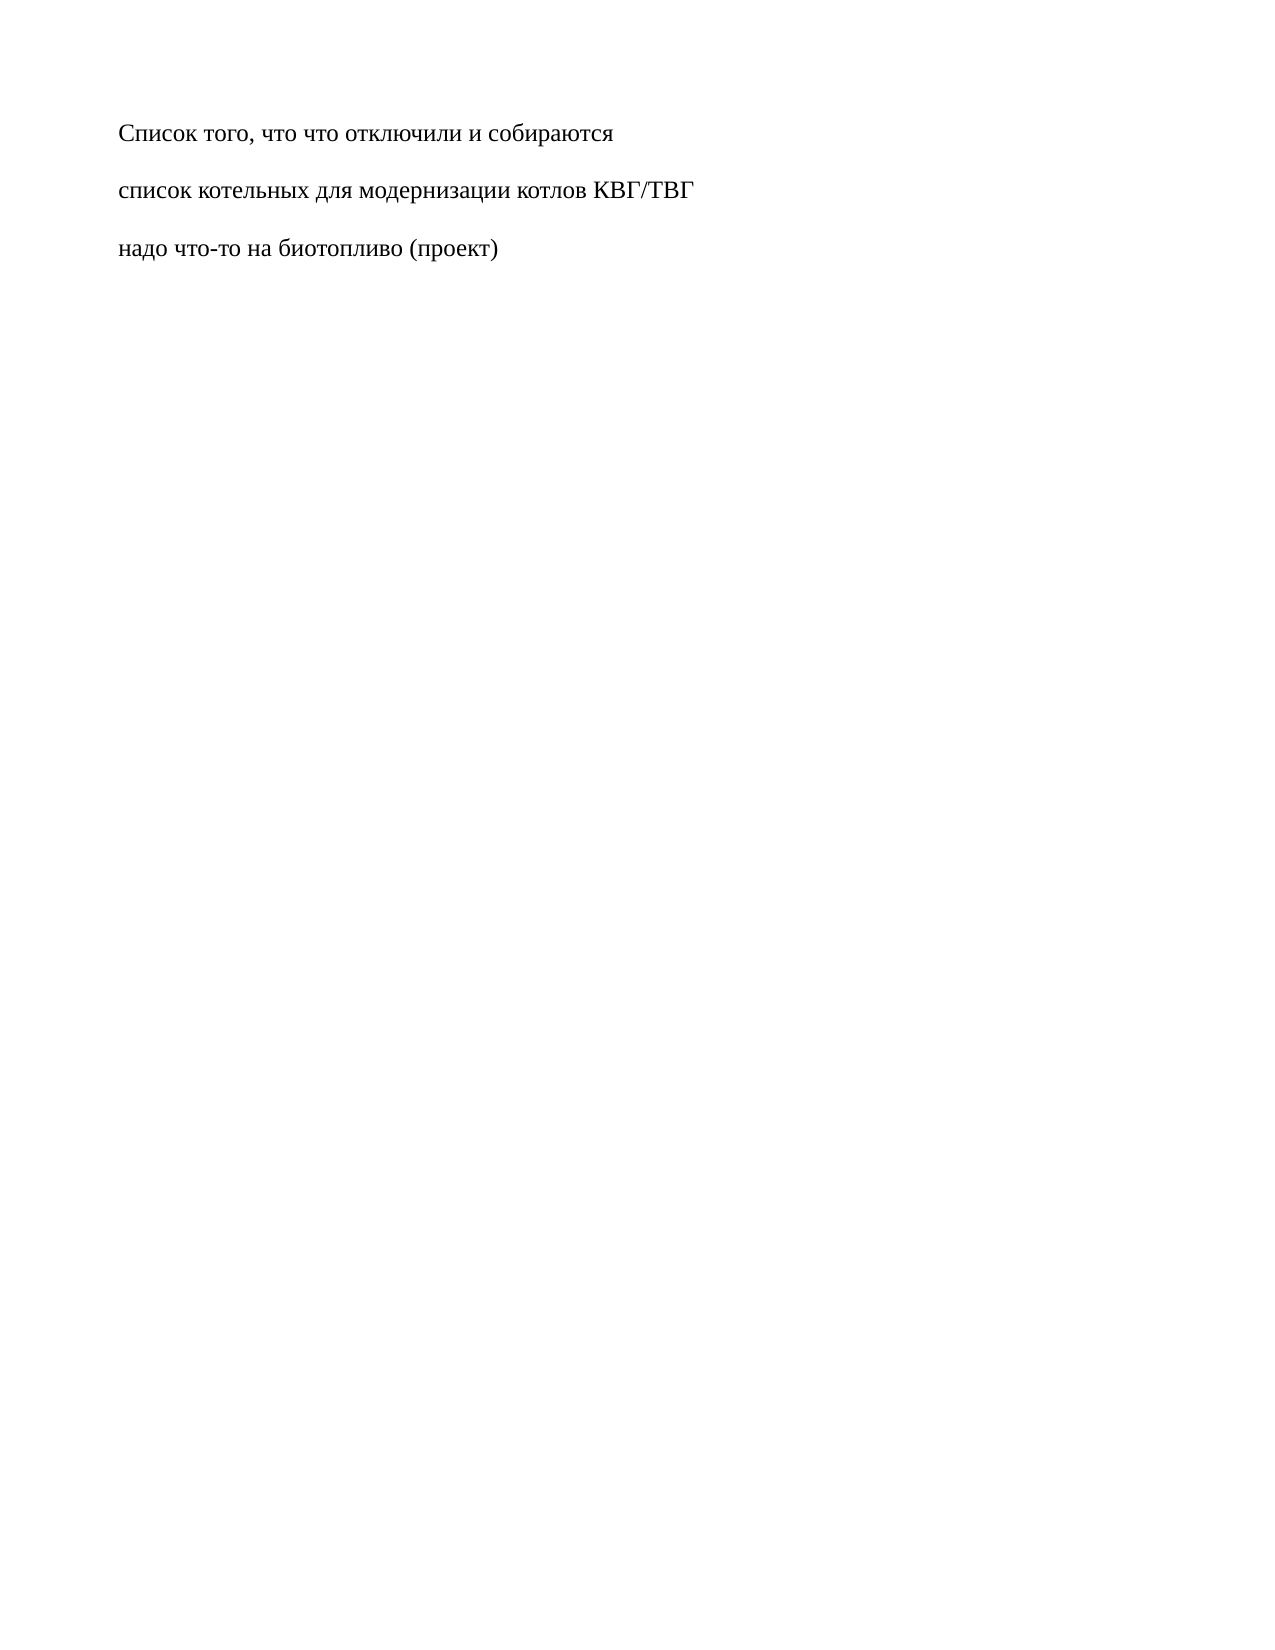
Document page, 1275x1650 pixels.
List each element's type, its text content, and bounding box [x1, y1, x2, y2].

text надо что-то на биотопливо (проект) [118, 233, 1157, 262]
text список котельных для модернизации котлов КВГ/ТВГ [118, 176, 1157, 204]
text Список того, что что отключили и собираются [118, 118, 1157, 147]
